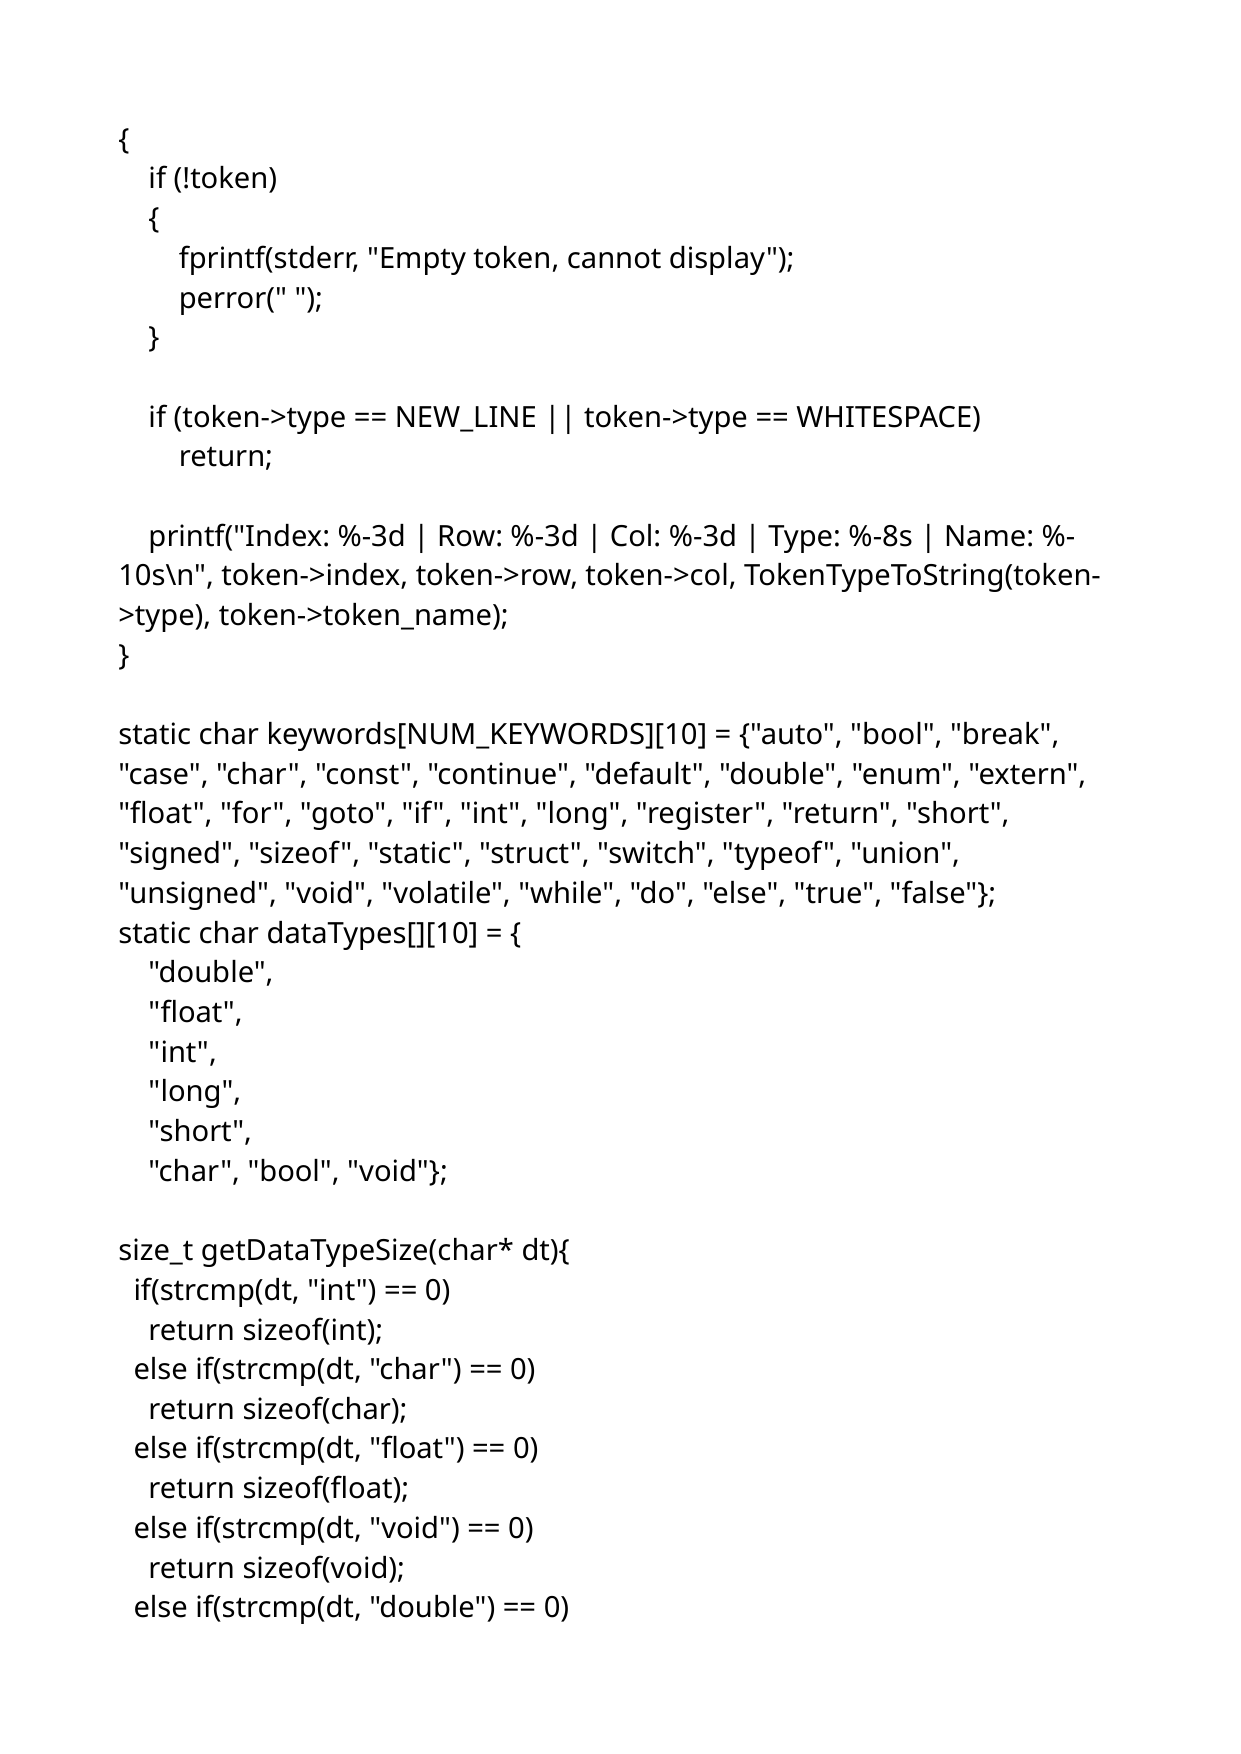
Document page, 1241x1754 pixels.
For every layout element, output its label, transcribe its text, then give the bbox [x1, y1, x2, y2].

text return sizeof(void); [118, 1547, 1122, 1587]
text "float", [118, 991, 1122, 1031]
text if (!token) [118, 158, 1122, 197]
text { [118, 118, 1122, 158]
text fprintf(stderr, "Empty token, cannot display"); [118, 237, 1122, 277]
text else if(strcmp(dt, "double") == 0) [118, 1587, 1122, 1626]
text "int", [118, 1031, 1122, 1071]
text static char keywords[NUM_KEYWORDS][10] = {"auto", "bool", "break", "case", "char", "const", "continue", "default", "double", "enum", "extern", "float", "for", "goto", "if", "int", "long", "register", "return", "short", "signed", "sizeof", "static", "struct", "switch", "typeof", "union", "unsigned", "void", "volatile", "while", "do", "else", "true", "false"}; [118, 713, 1122, 912]
text size_t getDataTypeSize(char* dt){ [118, 1229, 1122, 1269]
text return sizeof(char); [118, 1388, 1122, 1428]
text if(strcmp(dt, "int") == 0) [118, 1269, 1122, 1309]
text else if(strcmp(dt, "float") == 0) [118, 1428, 1122, 1467]
text printf("Index: %-3d | Row: %-3d | Col: %-3d | Type: %-8s | Name: %-10s\n", token->index, token->row, token->col, TokenTypeToString(token->type), token->token_name); [118, 515, 1122, 634]
text return; [118, 436, 1122, 475]
text else if(strcmp(dt, "char") == 0) [118, 1348, 1122, 1388]
text perror(" "); [118, 277, 1122, 317]
text "double", [118, 952, 1122, 991]
text "char", "bool", "void"}; [118, 1150, 1122, 1190]
text } [118, 317, 1122, 356]
text else if(strcmp(dt, "void") == 0) [118, 1507, 1122, 1547]
text static char dataTypes[][10] = { [118, 912, 1122, 952]
text return sizeof(float); [118, 1467, 1122, 1507]
text return sizeof(int); [118, 1309, 1122, 1348]
text if (token->type == NEW_LINE || token->type == WHITESPACE) [118, 396, 1122, 436]
text "long", [118, 1071, 1122, 1110]
text } [118, 634, 1122, 674]
text "short", [118, 1110, 1122, 1150]
text { [118, 197, 1122, 237]
